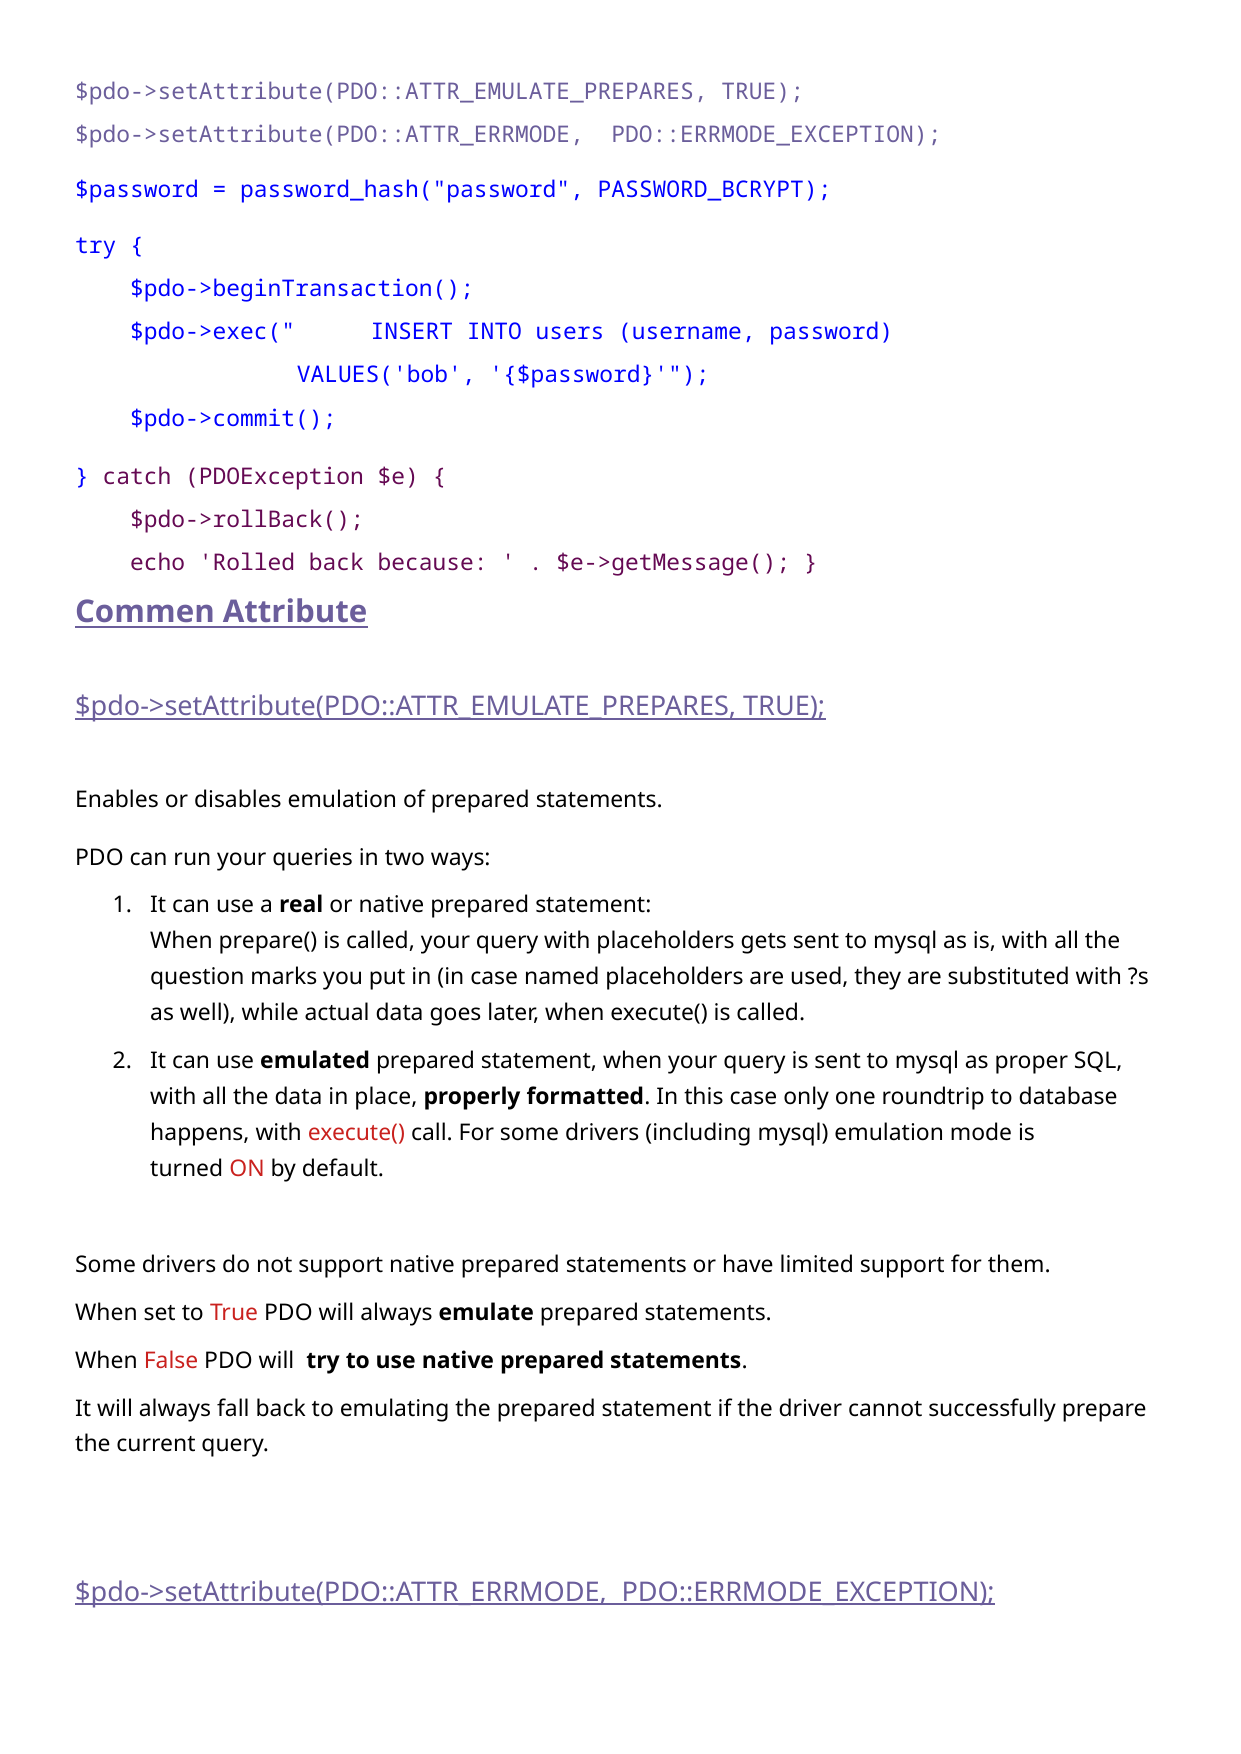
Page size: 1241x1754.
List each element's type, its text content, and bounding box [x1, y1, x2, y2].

text Some drivers do not support native prepared statements or have limited support for them. [75, 1248, 1166, 1279]
text echo 'Rolled back because: ' . $e->getMessage(); } [75, 546, 1166, 577]
list It can use a real or native prepared statement: When prepare() is called, your query with placeholders gets sent to mysql as is, with all the question marks you put in (in case named placeholders are used, they are substituted with ?s as well), while actual data goes later, when execute() is called. [112, 888, 1166, 1027]
list It can use emulated prepared statement, when your query is sent to mysql as proper SQL, with all the data in place, properly formatted. In this case only one roundtrip to database happens, with execute() call. For some drivers (including mysql) emulation mode is turned ON by default. [112, 1044, 1166, 1183]
text $password = password_hash("password", PASSWORD_BCRYPT); [75, 173, 1166, 205]
text $pdo->setAttribute(PDO::ATTR_EMULATE_PREPARES, TRUE); [75, 687, 1166, 723]
text $pdo->exec(" INSERT INTO users (username, password) [75, 315, 1166, 346]
text } catch (PDOException $e) { [75, 460, 1166, 491]
text $pdo->commit(); [75, 402, 1166, 433]
text When False PDO will try to use native prepared statements. [75, 1343, 1166, 1375]
text VALUES('bob', '{$password}'"); [75, 358, 1166, 389]
text Commen Attribute [75, 589, 1166, 632]
text When set to True PDO will always emulate prepared statements. [75, 1296, 1166, 1327]
text It will always fall back to emulating the prepared statement if the driver cannot successfully prepare the current query. [75, 1391, 1166, 1459]
text PDO can run your queries in two ways: [75, 840, 1166, 872]
text $pdo->rollBack(); [75, 503, 1166, 534]
text Enables or disables emulation of prepared statements. [75, 783, 1166, 815]
text $pdo->setAttribute(PDO::ATTR_ERRMODE, PDO::ERRMODE_EXCEPTION); [75, 118, 1166, 149]
text $pdo->setAttribute(PDO::ATTR_ERRMODE, PDO::ERRMODE_EXCEPTION); [75, 1572, 1166, 1609]
text $pdo->setAttribute(PDO::ATTR_EMULATE_PREPARES, TRUE); [75, 75, 1166, 106]
text try { [75, 229, 1166, 260]
text $pdo->beginTransaction(); [75, 272, 1166, 303]
